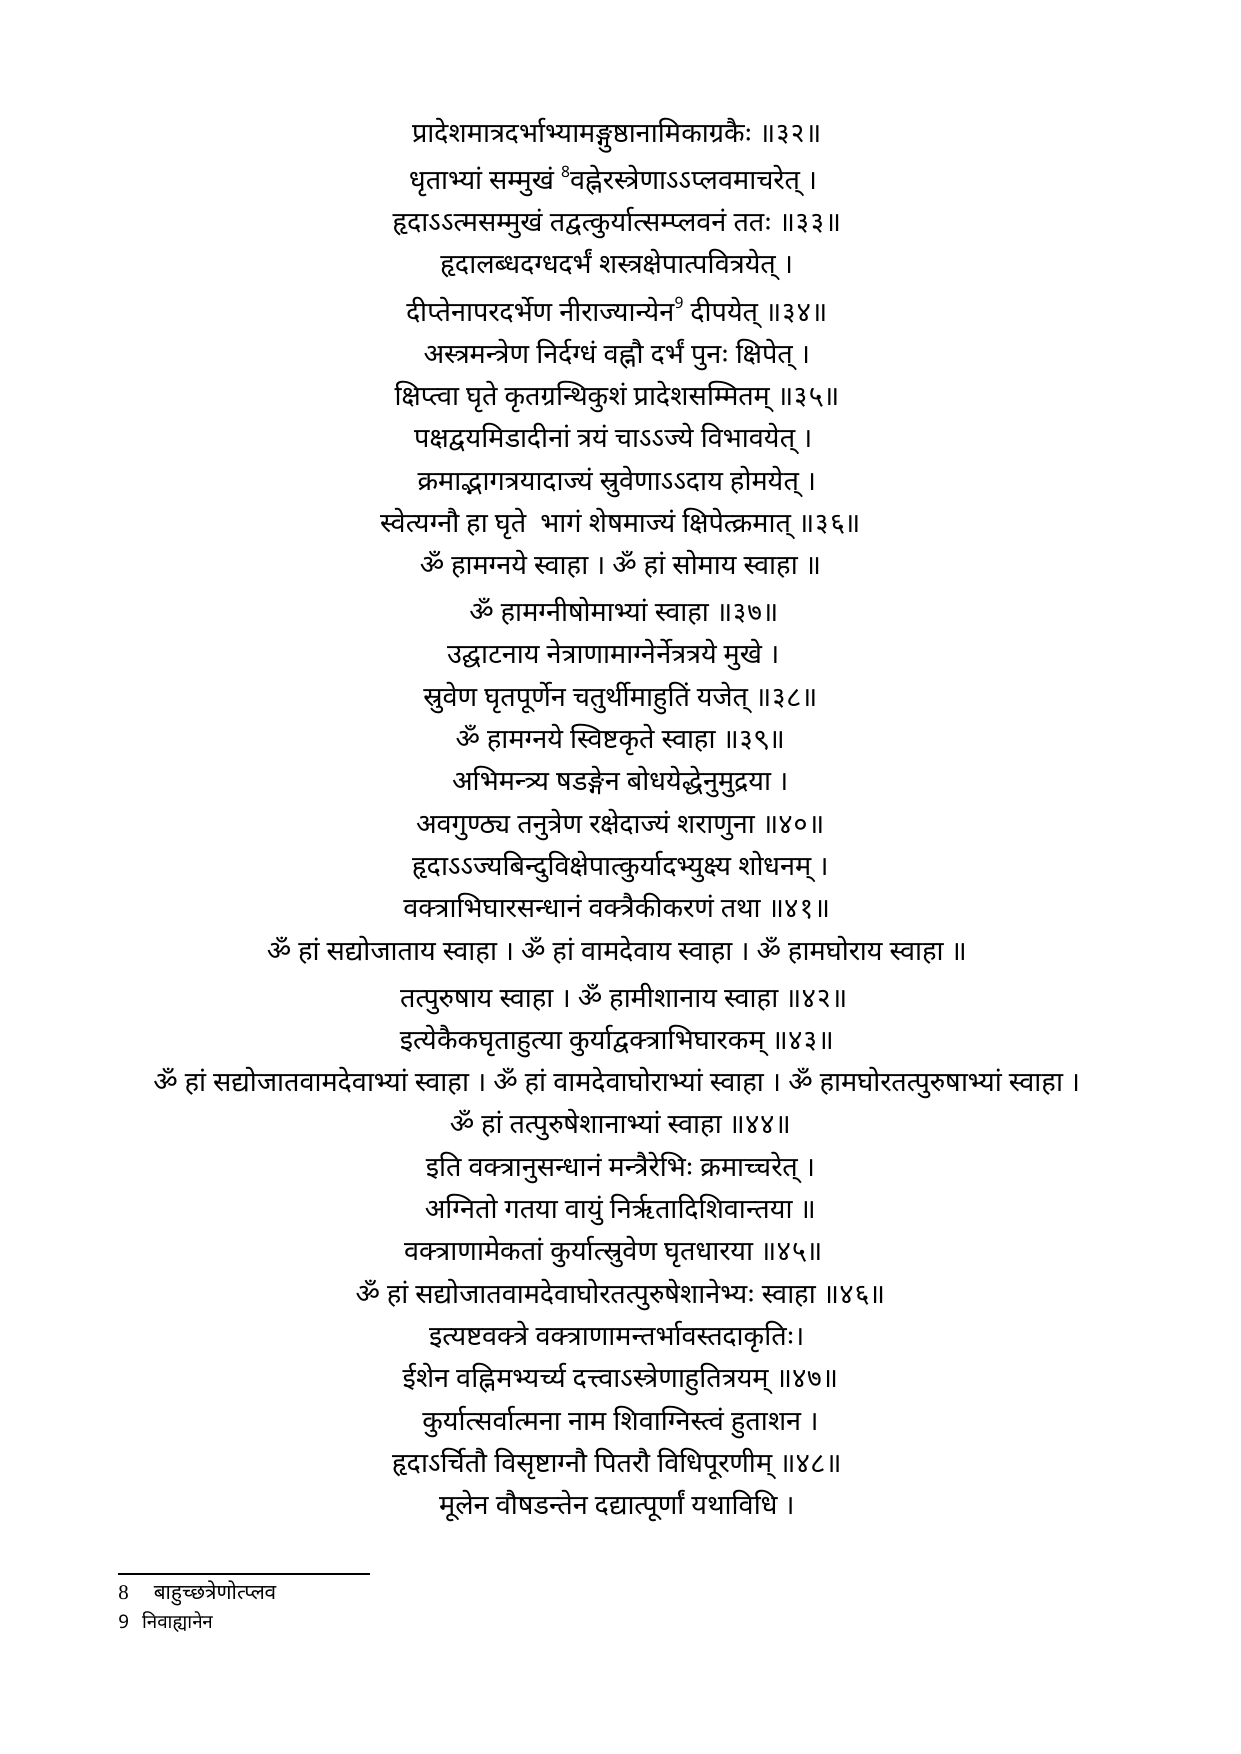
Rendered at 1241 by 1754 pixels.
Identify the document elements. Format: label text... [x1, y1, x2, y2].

text ॐ हामग्नीषोमाभ्यां स्वाहा ॥३७॥ उद्घाटनाय नेत्राणामाग्नेर्नेत्रत्रये मुखे । स्रुवेण घृतपूर्णेन चतुर्थीमाहुतिं यजेत् ॥३८॥ ॐ हामग्नये स्विष्टकृते स्वाहा ॥३९॥ अभिमन्त्र्य षडङ्गेन बोधयेद्धेनुमुद्रया । अवगुण्ठ्य तनुत्रेण रक्षेदाज्यं शराणुना ॥४०॥ हृदाऽऽज्यबिन्दुविक्षेपात्कुर्यादभ्युक्ष्य शोधनम् । वक्त्राभिघारसन्धानं वक्त्रैकीकरणं तथा ॥४१॥ ॐ हां सद्योजाताय स्वाहा । ॐ हां वामदेवाय स्वाहा । ॐ हामघोराय स्वाहा ॥ [118, 593, 1122, 971]
text तत्पुरुषाय स्वाहा । ॐ हामीशानाय स्वाहा ॥४२॥ इत्येकैकघृताहुत्या कुर्याद्वक्त्राभिघारकम् ॥४३॥ ॐ हां सद्योजातवामदेवाभ्यां स्वाहा । ॐ हां वामदेवाघोराभ्यां स्वाहा । ॐ हामघोरतत्पुरुषाभ्यां स्वाहा । [118, 978, 1122, 1103]
list निवाह्यानेन [118, 1608, 1122, 1636]
text प्रादेशमात्रदर्भाभ्यामङ्गुष्ठानामिकाग्रकैः ॥३२॥ धृताभ्यां सम्मुखं वह्नेरस्त्रेणाऽऽप्लवमाचरेत् । हृदाऽऽत्मसम्मुखं तद्वत्कुर्यात्सम्प्लवनं ततः ॥३३॥ हृदालब्धदग्धदर्भं शस्त्रक्षेपात्पवित्रयेत् । दीप्तेनापरदर्भेण नीराज्यान्येन दीपयेत् ॥३४॥ अस्त्रमन्त्रेण निर्दग्धं वह्नौ दर्भं पुनः क्षिपेत् । क्षिप्त्वा घृते कृतग्रन्थिकुशं प्रादेशसम्मितम् ॥३५॥ पक्षद्वयमिडादीनां त्रयं चाऽऽज्ये विभावयेत् । क्रमाद्भागत्रयादाज्यं स्रुवेणाऽऽदाय होमयेत् । स्वेत्यग्नौ हा घृते भागं शेषमाज्यं क्षिपेत्क्रमात् ॥३६॥ ॐ हामग्नये स्वाहा । ॐ हां सोमाय स्वाहा ॥ [118, 118, 1122, 586]
text ॐ हां तत्पुरुषेशानाभ्यां स्वाहा ॥४४॥ इति वक्त्रानुसन्धानं मन्त्रैरेभिः क्रमाच्चरेत् । अग्नितो गतया वायुं निरृतादिशिवान्तया ॥ वक्त्राणामेकतां कुर्यात्स्रुवेण घृतधारया ॥४५॥ ॐ हां सद्योजातवामदेवाघोरतत्पुरुषेशानेभ्यः स्वाहा ॥४६॥ इत्यष्टवक्त्रे वक्त्राणामन्तर्भावस्तदाकृतिः। ईशेन वह्निमभ्यर्च्य दत्त्वाऽस्त्रेणाहुतित्रयम् ॥४७॥ कुर्यात्सर्वात्मना नाम शिवाग्निस्त्वं हुताशन । हृदाऽर्चितौ विसृष्टाग्नौ पितरौ विधिपूरणीम् ॥४८॥ मूलेन वौषडन्तेन दद्यात्पूर्णां यथाविधि । [118, 1109, 1122, 1526]
text बाहुच्छत्रेणोत्प्लव [118, 1580, 1122, 1608]
